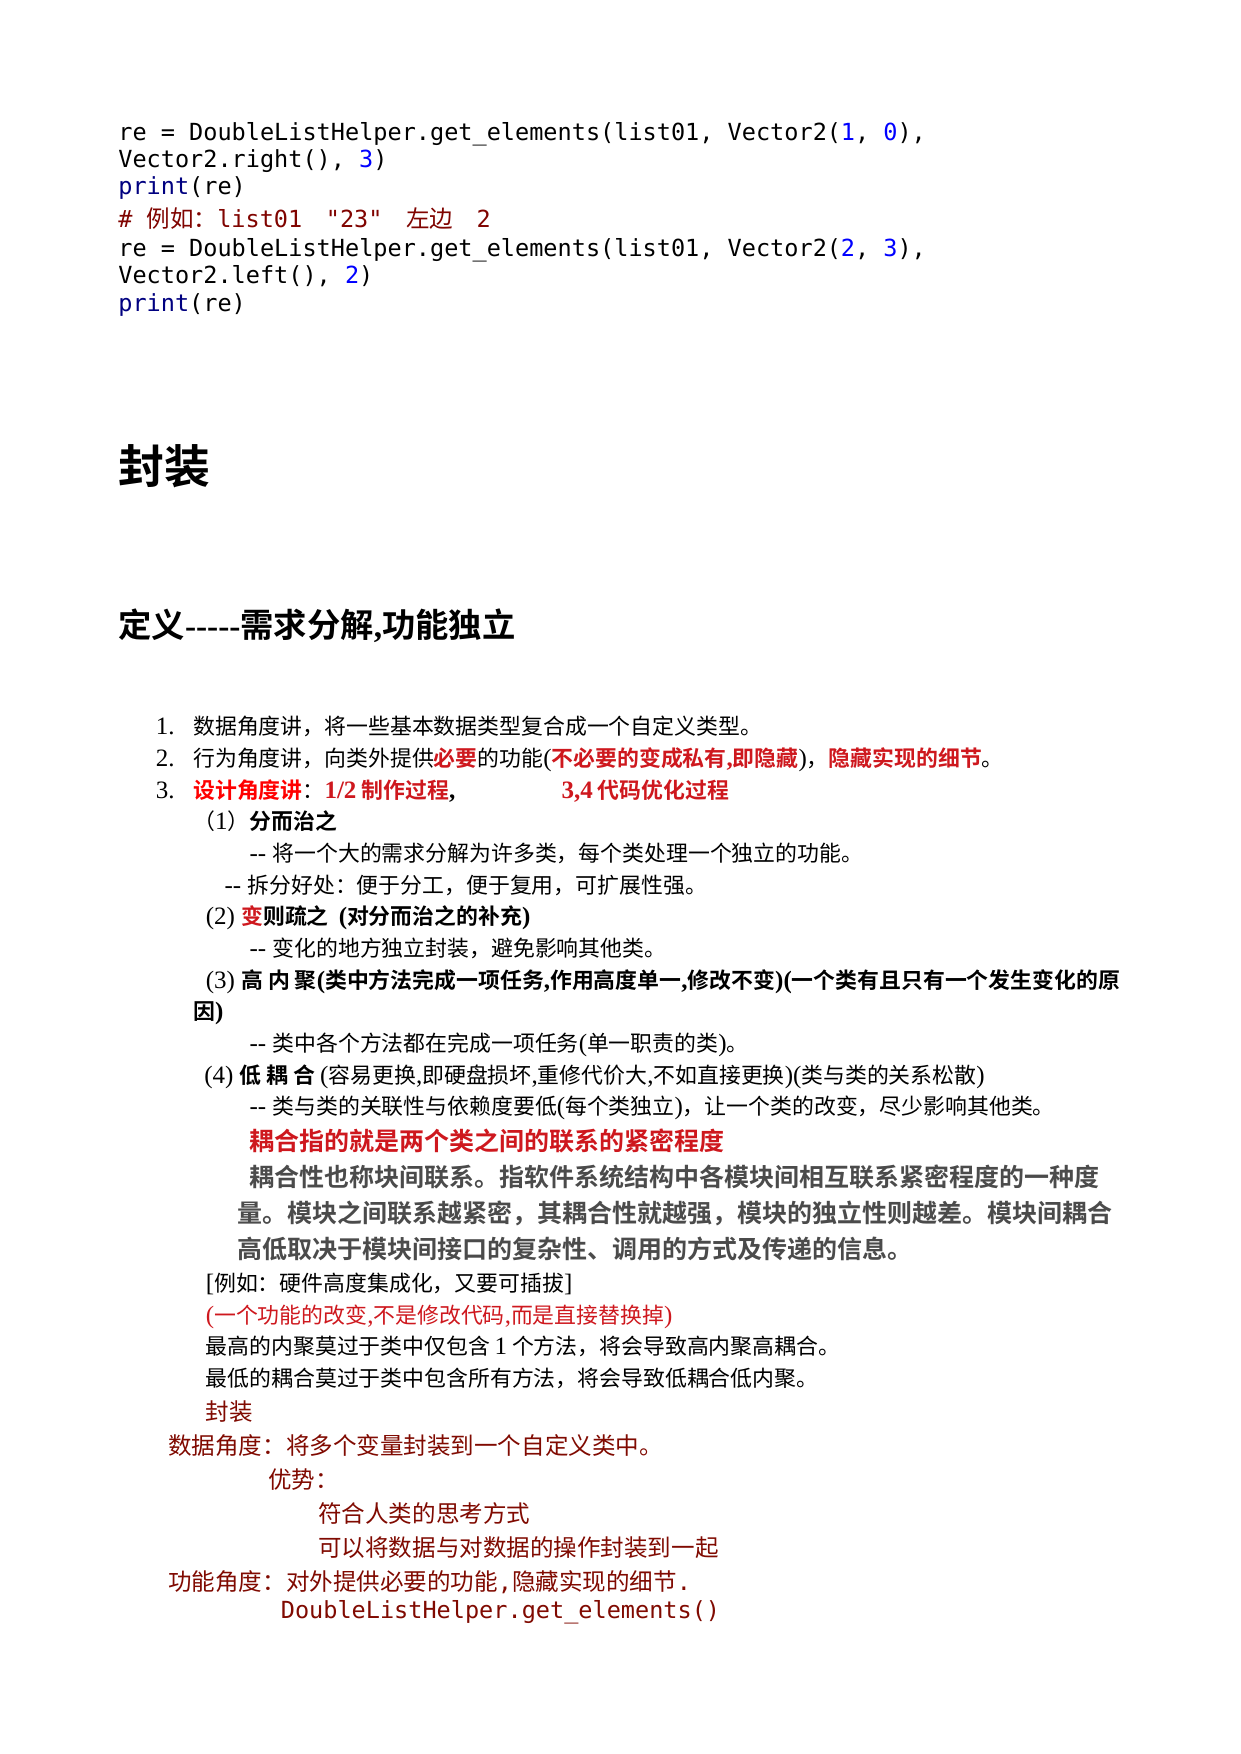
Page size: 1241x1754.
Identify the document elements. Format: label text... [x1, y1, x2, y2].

text re = DoubleListHelper.get_elements(list01, Vector2(1, 0), Vector2.right(), 3) [118, 118, 1122, 173]
list -- 将一个大的需求分解为许多类，每个类处理一个独立的功能。 [237, 836, 1122, 868]
list （1）分而治之 [193, 804, 1122, 836]
list (3) 高 内 聚(类中方法完成一项任务,作用高度单一,修改不变)(一个类有且只有一个发生变化的原因) [193, 963, 1122, 1026]
list -- 拆分好处：便于分工，便于复用，可扩展性强。 [193, 868, 1122, 899]
text 功能角度：对外提供必要的功能,隐藏实现的细节. [118, 1563, 1122, 1597]
text 可以将数据与对数据的操作封装到一起 [118, 1529, 1122, 1563]
text [例如：硬件高度集成化，又要可插拔] [206, 1266, 1122, 1298]
text 最低的耦合莫过于类中包含所有方法，将会导致低耦合低内聚。 [206, 1361, 1122, 1393]
text print(re) [118, 173, 1122, 200]
text 封装 [206, 1393, 1122, 1427]
list -- 类与类的关联性与依赖度要低(每个类独立)，让一个类的改变，尽少影响其他类。 [237, 1089, 1122, 1121]
text 最高的内聚莫过于类中仅包含1个方法，将会导致高内聚高耦合。 [206, 1329, 1122, 1361]
subtitle 定义-----需求分解,功能独立 [118, 599, 1122, 647]
text DoubleListHelper.get_elements() [118, 1597, 1122, 1625]
list (4) 低 耦 合 (容易更换,即硬盘损坏,重修代价大,不如直接更换)(类与类的关系松散) [193, 1058, 1122, 1089]
list -- 变化的地方独立封装，避免影响其他类。 [237, 931, 1122, 963]
list 行为角度讲，向类外提供必要的功能(不必要的变成私有,即隐藏)，隐藏实现的细节。 [156, 741, 1122, 773]
text # 例如：list01 "23" 左边 2 [118, 200, 1122, 234]
subtitle 封装 [118, 430, 1122, 496]
text re = DoubleListHelper.get_elements(list01, Vector2(2, 3), Vector2.left(), 2) [118, 234, 1122, 289]
text 符合人类的思考方式 [118, 1495, 1122, 1529]
text print(re) [118, 289, 1122, 317]
text 优势： [118, 1461, 1122, 1495]
list 耦合指的就是两个类之间的联系的紧密程度 [237, 1121, 1122, 1157]
list (2) 变则疏之 (对分而治之的补充) [193, 899, 1122, 931]
list -- 类中各个方法都在完成一项任务(单一职责的类)。 [237, 1026, 1122, 1058]
text (一个功能的改变,不是修改代码,而是直接替换掉) [206, 1298, 1122, 1329]
list 数据角度讲，将一些基本数据类型复合成一个自定义类型。 [156, 709, 1122, 741]
list 耦合性也称块间联系。指软件系统结构中各模块间相互联系紧密程度的一种度量。模块之间联系越紧密，其耦合性就越强，模块的独立性则越差。模块间耦合高低取决于模块间接口的复杂性、调用的方式及传递的信息。 [237, 1157, 1122, 1266]
text 数据角度：将多个变量封装到一个自定义类中。 [118, 1427, 1122, 1461]
list 设计角度讲：1/2制作过程, 3,4代码优化过程 [156, 773, 1122, 804]
